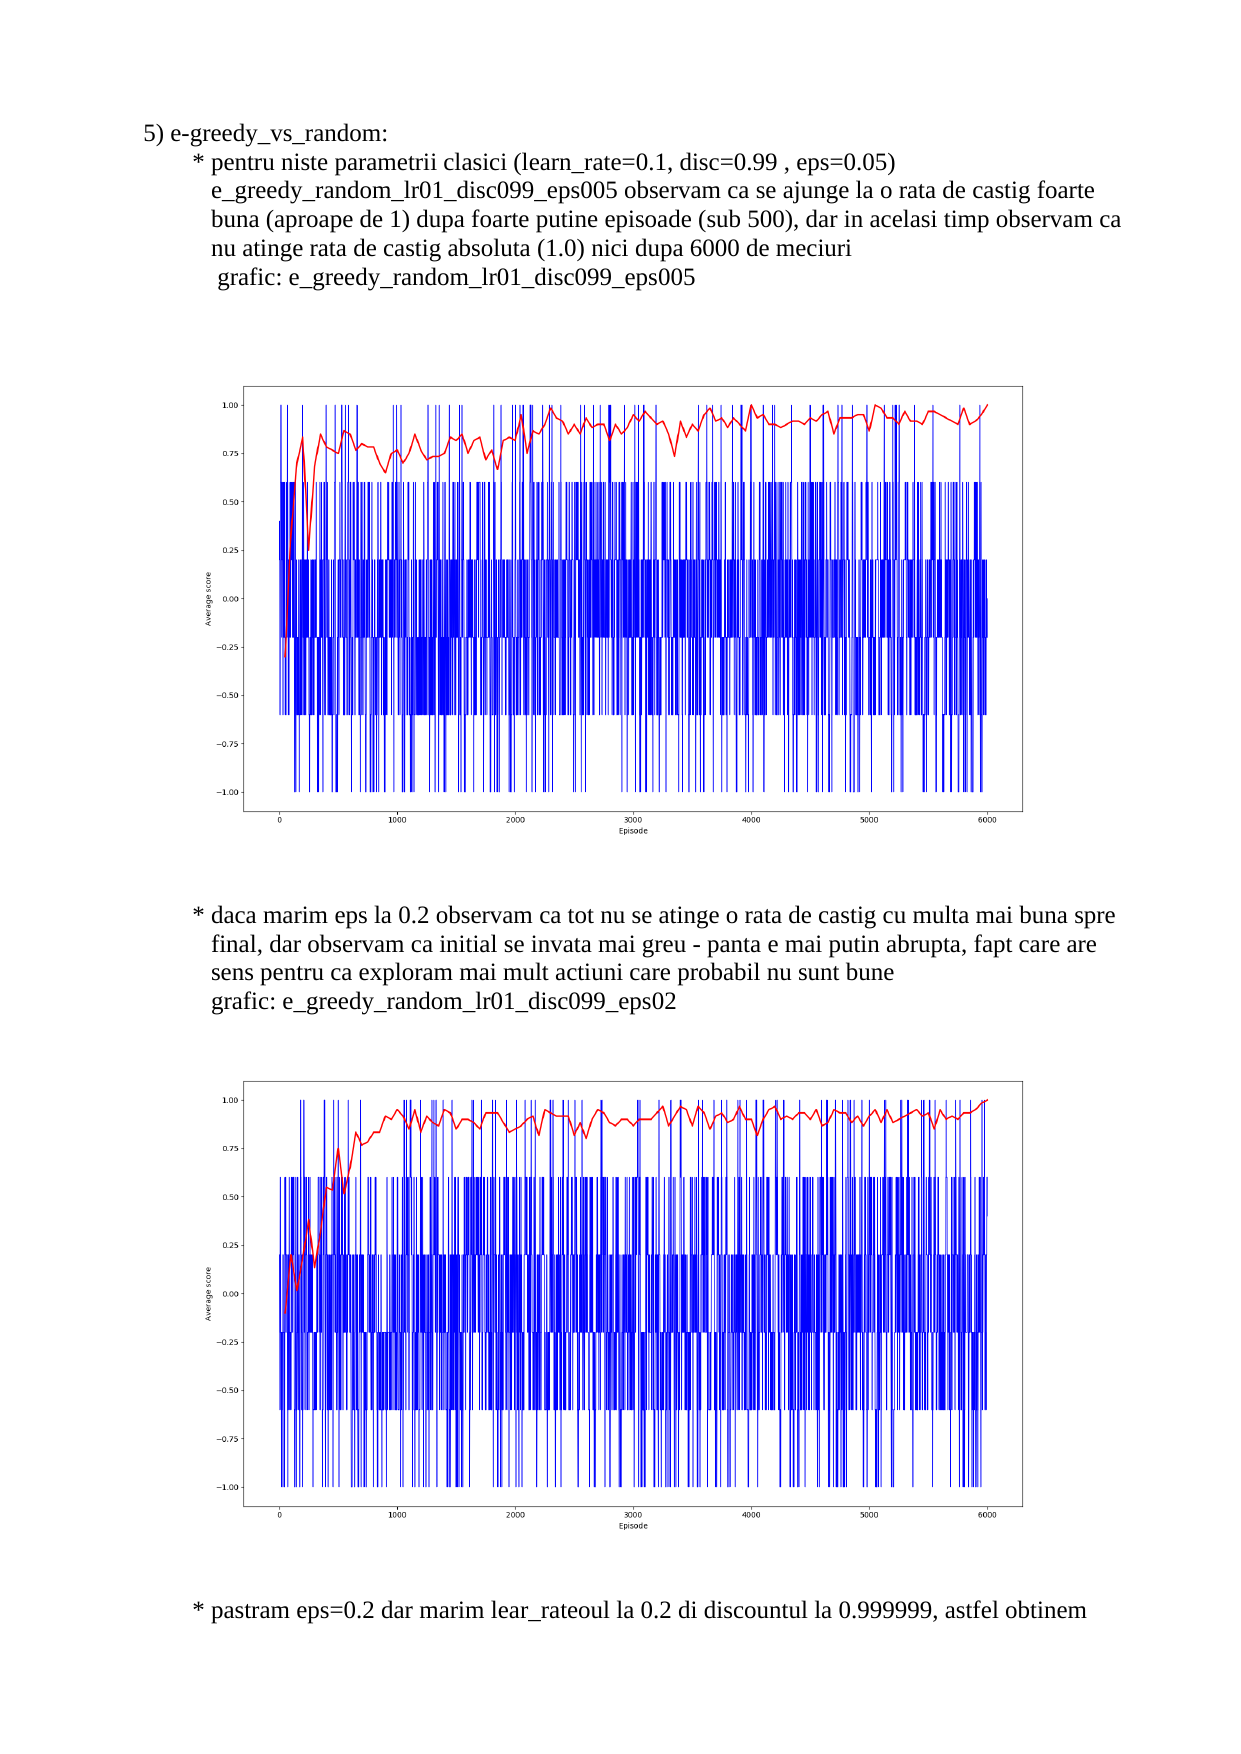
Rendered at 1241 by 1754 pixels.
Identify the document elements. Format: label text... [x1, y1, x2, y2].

text grafic: e_greedy_random_lr01_disc099_eps02 [118, 986, 1122, 1015]
text * daca marim eps la 0.2 observam ca tot nu se atinge o rata de castig cu multa mai buna spre final, dar observam ca initial se invata mai greu - panta e mai putin abrupta, fapt care are sens pentru ca exploram mai mult actiuni care probabil nu sunt bune [118, 900, 1122, 986]
text buna (aproape de 1) dupa foarte putine episoade (sub 500), dar in acelasi timp observam ca nu atinge rata de castig absoluta (1.0) nici dupa 6000 de meciuri [118, 204, 1122, 262]
text * pentru niste parametrii clasici (learn_rate=0.1, disc=0.99 , eps=0.05) [118, 147, 1122, 176]
text * pastram eps=0.2 dar marim lear_rateoul la 0.2 di discountul la 0.999999, astfel obtinem [118, 1596, 1122, 1624]
text grafic: e_greedy_random_lr01_disc099_eps005 [118, 262, 1122, 291]
picture [118, 1015, 1123, 1567]
text e_greedy_random_lr01_disc099_eps005 observam ca se ajunge la o rata de castig foarte [118, 176, 1122, 204]
text 5) e-greedy_vs_random: [118, 118, 1122, 147]
picture [118, 319, 1123, 872]
